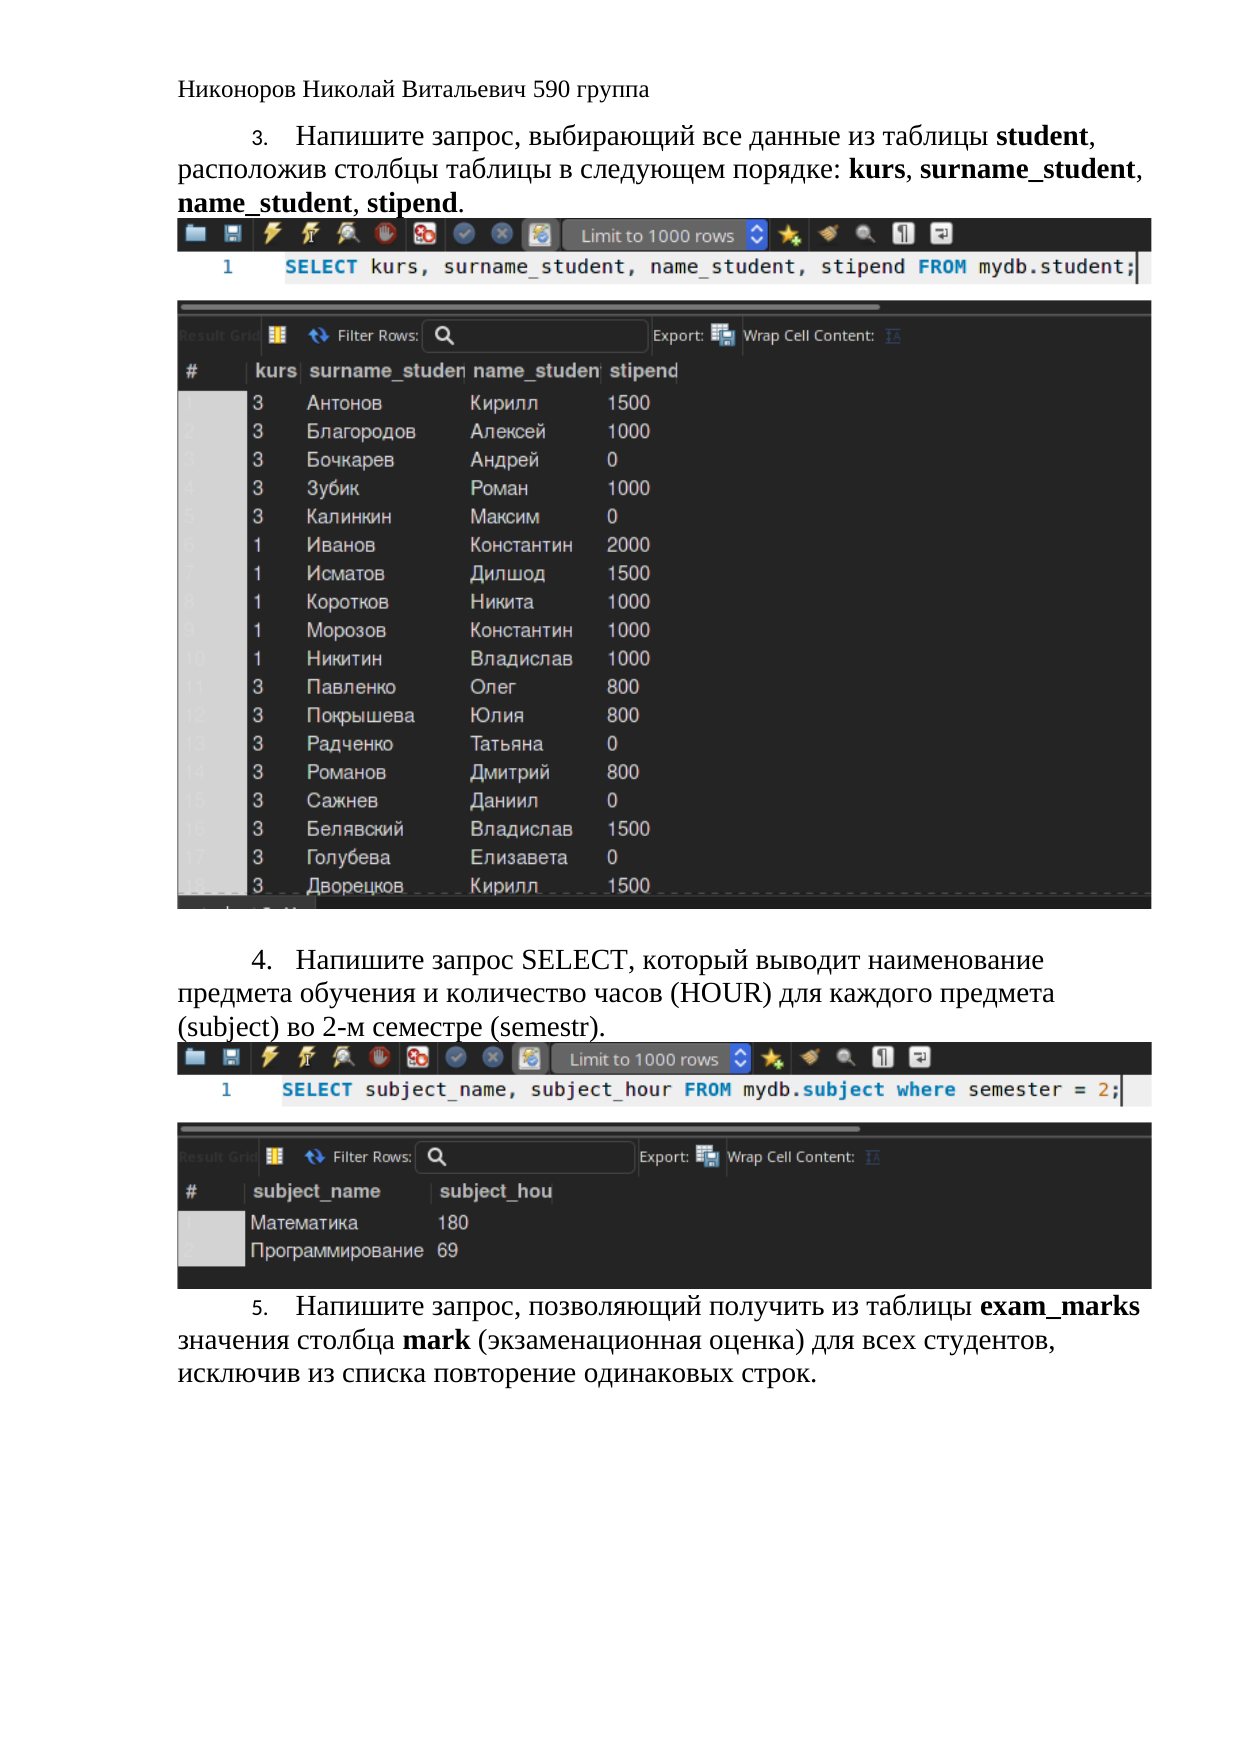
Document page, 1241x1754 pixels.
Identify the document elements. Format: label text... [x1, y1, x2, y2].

picture [177, 218, 1152, 909]
list Напишите запрос, выбирающий все данные из таблицы student, расположив столбцы таблицы в следующем порядке: kurs, surname_student, name_student, stipend. [177, 118, 1152, 218]
list Напишите запрос, позволяющий получить из таблицы exam_marks значения столбца mark (экзаменационная оценка) для всех студентов, исключив из списка повторение одинаковых строк. [177, 1289, 1152, 1389]
picture [177, 1042, 1152, 1289]
list Напишите запрос SELECT, который выводит наименование предмета обучения и количество часов (HOUR) для каждого предмета (subject) во 2-м семестре (semestr). [177, 942, 1152, 1042]
